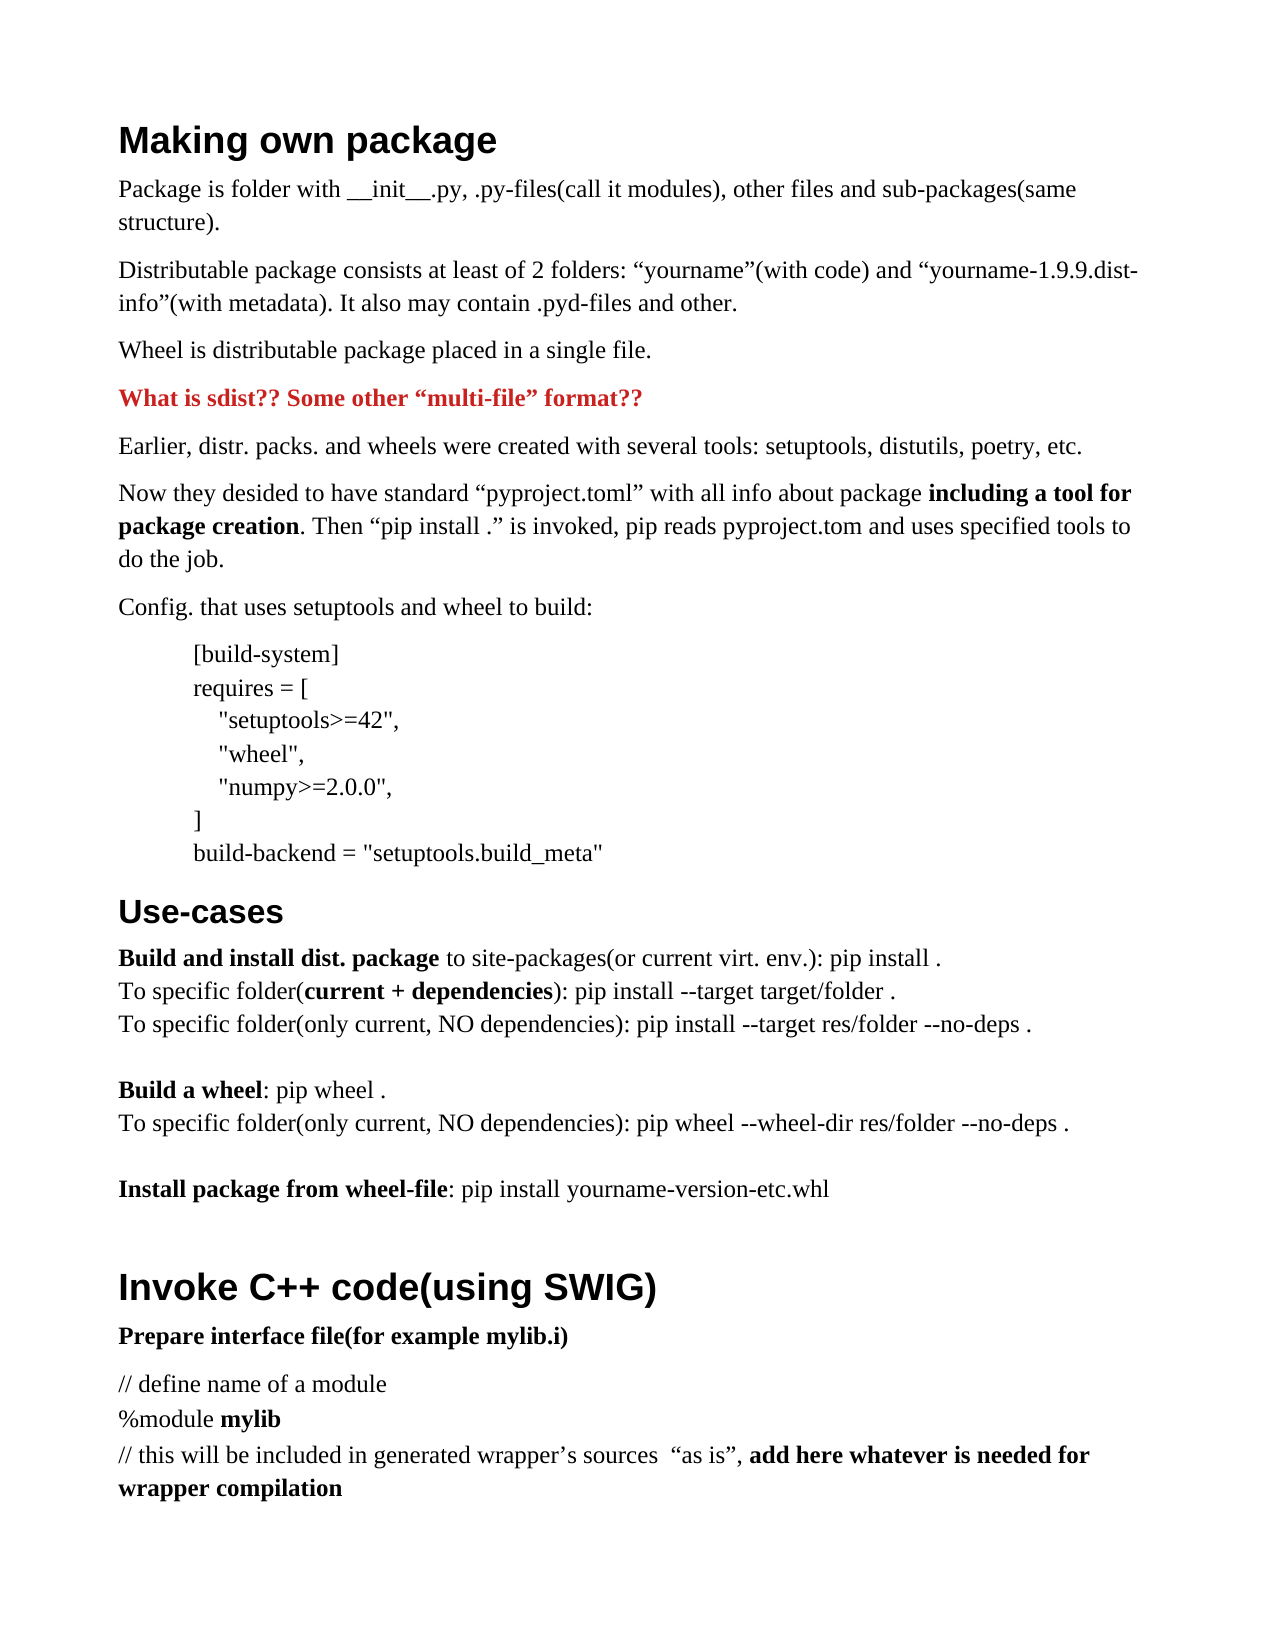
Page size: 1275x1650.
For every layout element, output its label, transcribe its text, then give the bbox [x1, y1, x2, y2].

text // this will be included in generated wrapper’s sources “as is”, add here whatever is needed for wrapper compilation [118, 1440, 1157, 1502]
text [build-system] [193, 639, 1157, 668]
text build-backend = "setuptools.build_meta" [193, 838, 1157, 866]
subtitle Making own package [118, 118, 1157, 162]
text requires = [ [193, 673, 1157, 701]
text "wheel", [193, 739, 1157, 767]
text "setuptools>=42", [193, 706, 1157, 734]
text %module mylib [118, 1404, 1157, 1433]
text Build a wheel: pip wheel . [118, 1075, 1157, 1103]
text Wheel is distributable package placed in a single file. [118, 336, 1157, 364]
text Earlier, distr. packs. and wheels were created with several tools: setuptools, distutils, poetry, etc. [118, 431, 1157, 459]
subtitle Use-cases [118, 892, 1157, 930]
text To specific folder(current + dependencies): pip install --target target/folder . [118, 976, 1157, 1004]
text // define name of a module [118, 1369, 1157, 1397]
text Prepare interface file(for example mylib.i) [118, 1321, 1157, 1350]
text Now they desided to have standard “pyproject.toml” with all info about package including a tool for package creation. Then “pip install .” is invoked, pip reads pyproject.tom and uses specified tools to do the job. [118, 478, 1157, 573]
text To specific folder(only current, NO dependencies): pip install --target res/folder --no-deps . [118, 1009, 1157, 1037]
text ] [193, 805, 1157, 833]
text Distributable package consists at least of 2 folders: “yourname”(with code) and “yourname-1.9.9.dist-info”(with metadata). It also may contain .pyd-files and other. [118, 255, 1157, 317]
text Install package from wheel-file: pip install yourname-version-etc.whl [118, 1174, 1157, 1203]
text To specific folder(only current, NO dependencies): pip wheel --wheel-dir res/folder --no-deps . [118, 1108, 1157, 1137]
text Package is folder with __init__.py, .py-files(call it modules), other files and sub-packages(same structure). [118, 174, 1157, 236]
text Config. that uses setuptools and wheel to build: [118, 592, 1157, 621]
text "numpy>=2.0.0", [193, 772, 1157, 800]
subtitle Invoke C++ code(using SWIG) [118, 1265, 1157, 1308]
text Build and install dist. package to site-packages(or current virt. env.): pip install . [118, 943, 1157, 971]
text What is sdist?? Some other “multi-file” format?? [118, 383, 1157, 412]
